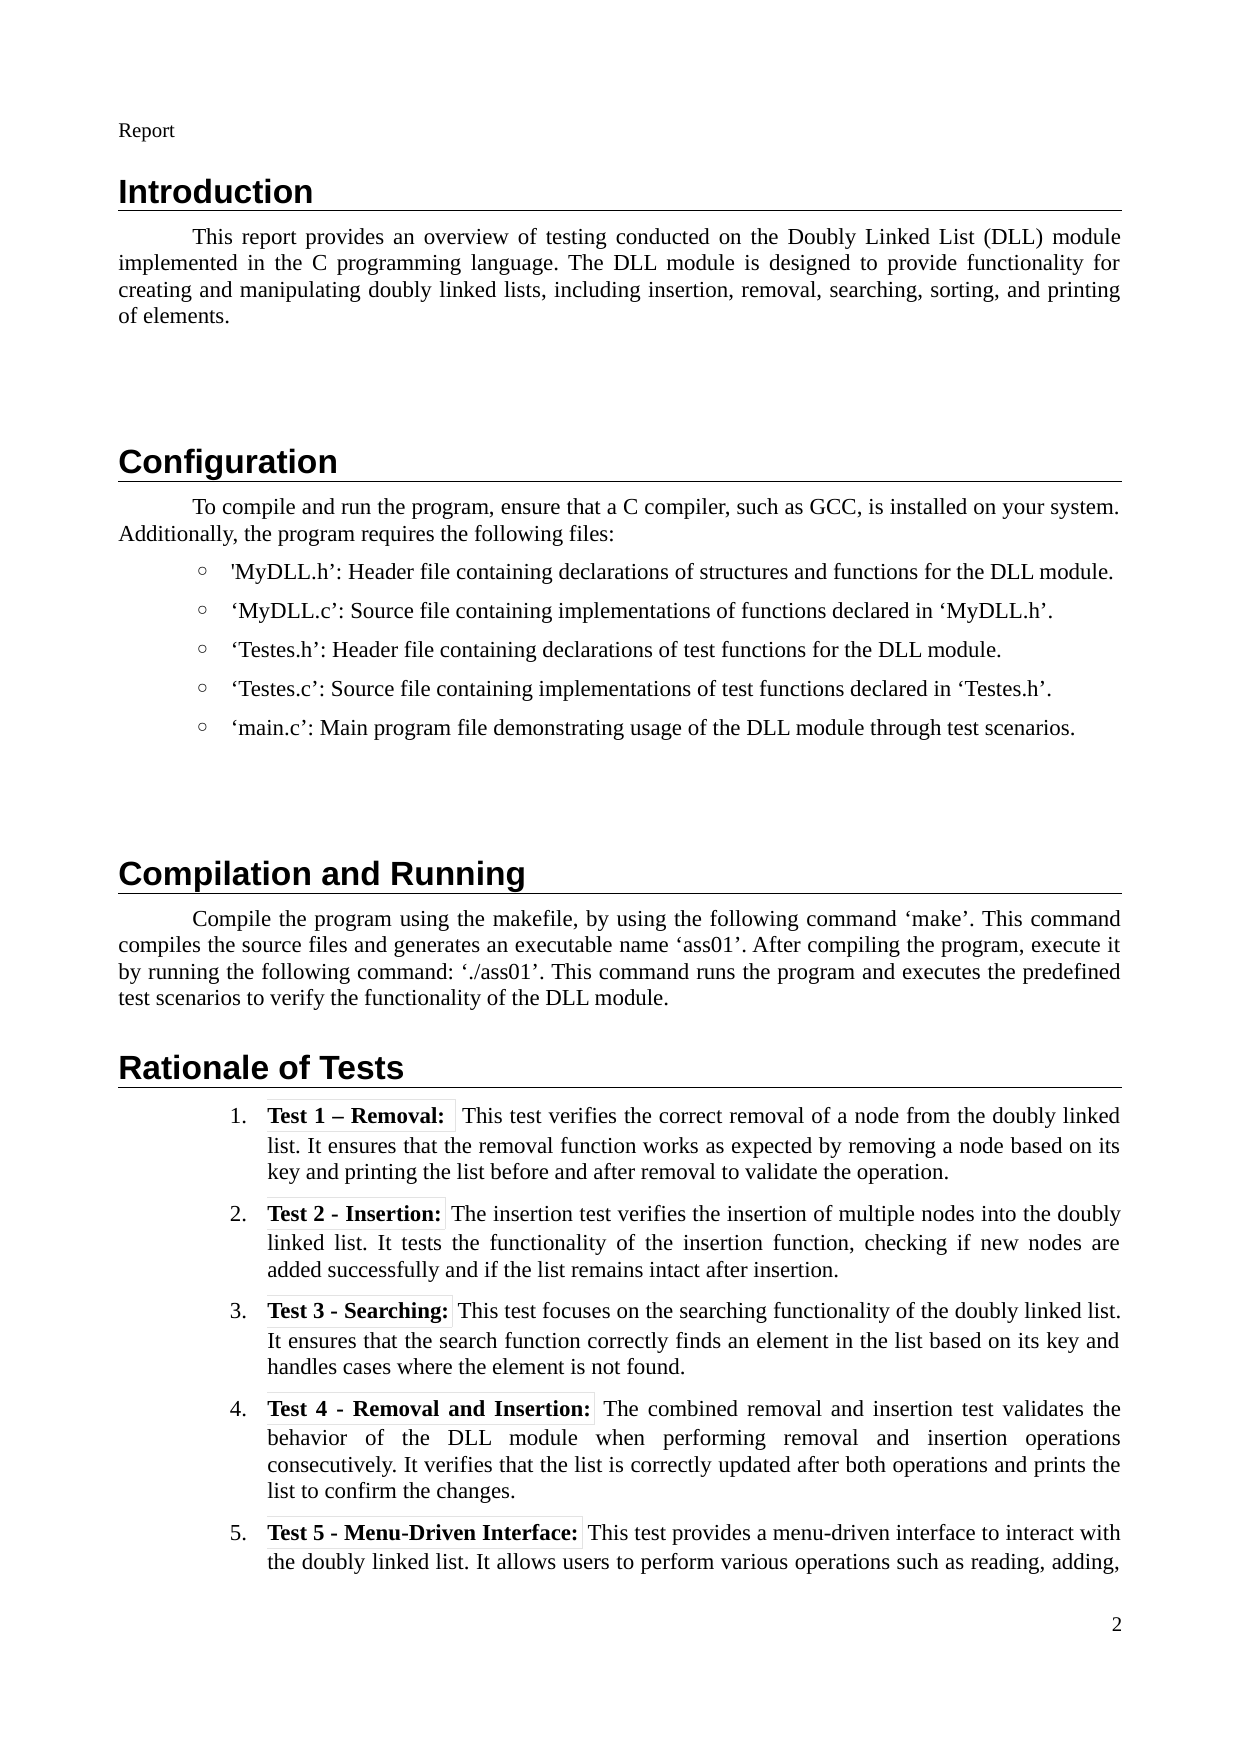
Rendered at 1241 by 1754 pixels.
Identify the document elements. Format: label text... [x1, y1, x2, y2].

subtitle Rationale of Tests [118, 1048, 1122, 1087]
list Test 4 - Removal and Insertion: The combined removal and insertion test validates the behavior of the DLL module when performing removal and insertion operations consecutively. It verifies that the list is correctly updated after both operations and prints the list to confirm the changes. [229, 1392, 1122, 1503]
list ‘MyDLL.c’: Source file containing implementations of functions declared in ‘MyDLL.h’. [193, 597, 1122, 624]
list ‘Testes.c’: Source file containing implementations of test functions declared in ‘Testes.h’. [193, 675, 1122, 701]
text To compile and run the program, ensure that a C compiler, such as GCC, is installed on your system. Additionally, the program requires the following files: [118, 493, 1122, 546]
subtitle Compilation and Running [118, 854, 1122, 893]
list Test 3 - Searching: This test focuses on the searching functionality of the doubly linked list. It ensures that the search function correctly finds an element in the list based on its key and handles cases where the element is not found. [229, 1294, 1122, 1379]
text Compile the program using the makefile, by using the following command ‘make’. This command compiles the source files and generates an executable name ‘ass01’. After compiling the program, execute it by running the following command: ‘./ass01’. This command runs the program and executes the predefined test scenarios to verify the functionality of the DLL module. [118, 905, 1122, 1011]
subtitle Configuration [118, 442, 1122, 481]
list Test 1 – Removal: This test verifies the correct removal of a node from the doubly linked list. It ensures that the removal function works as expected by removing a node based on its key and printing the list before and after removal to validate the operation. [229, 1099, 1122, 1184]
list ‘Testes.h’: Header file containing declarations of test functions for the DLL module. [193, 636, 1122, 662]
list Test 2 - Insertion: The insertion test verifies the insertion of multiple nodes into the doubly linked list. It tests the functionality of the insertion function, checking if new nodes are added successfully and if the list remains intact after insertion. [229, 1197, 1122, 1282]
list 'MyDLL.h’: Header file containing declarations of structures and functions for the DLL module. [193, 558, 1122, 585]
text This report provides an overview of testing conducted on the Doubly Linked List (DLL) module implemented in the C programming language. The DLL module is designed to provide functionality for creating and manipulating doubly linked lists, including insertion, removal, searching, sorting, and printing of elements. [118, 223, 1122, 328]
list ‘main.c’: Main program file demonstrating usage of the DLL module through test scenarios. [193, 714, 1122, 740]
list Test 5 - Menu-Driven Interface: This test provides a menu-driven interface to interact with the doubly linked list. It allows users to perform various operations such as reading, adding, [229, 1516, 1122, 1575]
subtitle Introduction [118, 172, 1122, 210]
